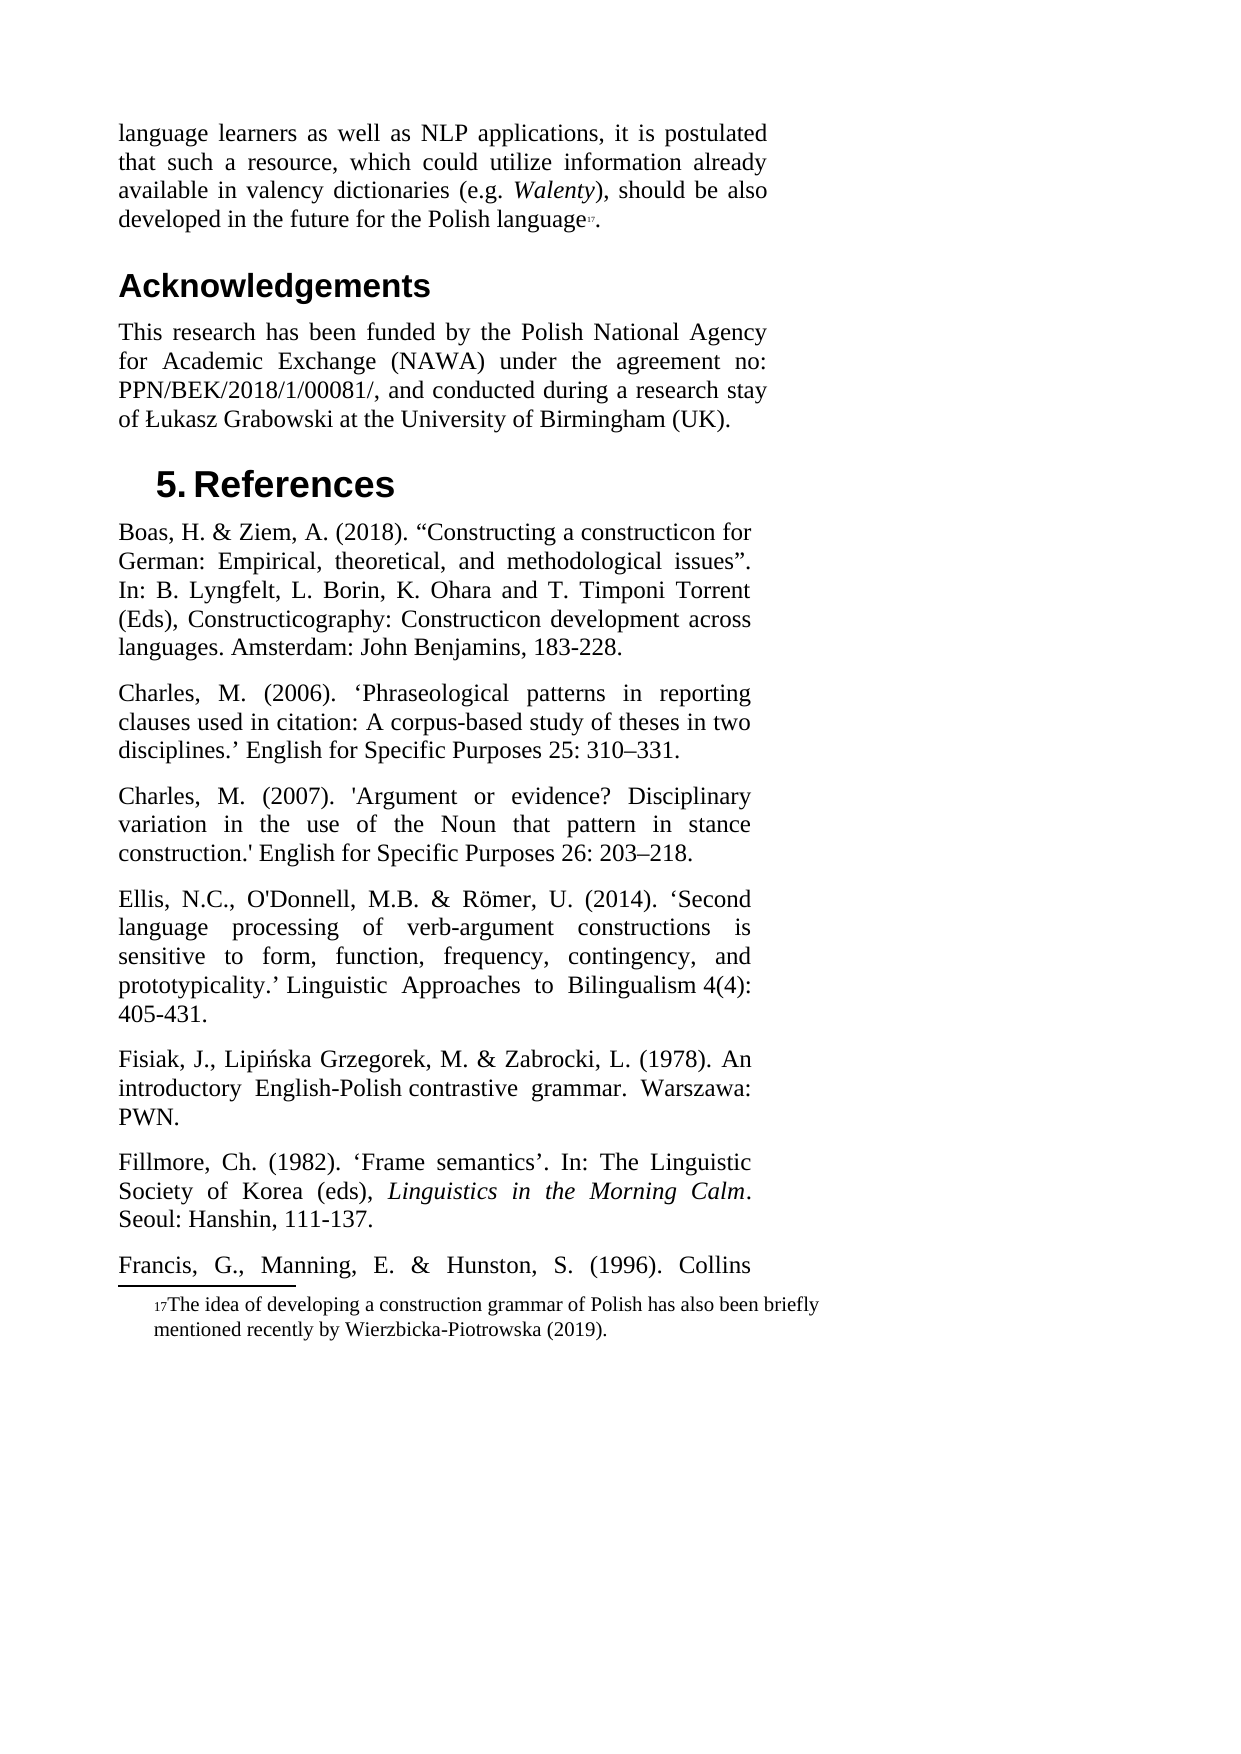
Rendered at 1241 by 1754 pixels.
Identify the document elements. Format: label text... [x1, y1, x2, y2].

text Boas, H. & Ziem, A. (2018). “Constructing a constructicon for German: Empirical, theoretical, and methodological issues”. In: B. Lyngfelt, L. Borin, K. Ohara and T. Timponi Torrent (Eds), Constructicography: Constructicon development across languages. Amsterdam: John Benjamins, 183-228. [118, 517, 752, 661]
text The idea of developing a construction grammar of Polish has also been briefly mentioned recently by Wierzbicka-Piotrowska (2019). [153, 1292, 827, 1341]
text Finally, Pattern Grammar-based descriptions of Polish may also feed into the future development of more comprehensive lexicographic resources, the so-called ‘dictionaries of constructions’ or ‘constructicons’ which are presently being compiled for several European languages, including German (Boas & Ziem 2018), Swedish (Lyngfelt et al. 2018b) and Russian (Janda et al. 2018) , to name but a few, and which are designed to model entire languages as inventories of constructions at all levels, i.e. from morpheme to discourse. A promising example of this synergy of approaches is provided by Perek & Patten (2019), who are currently building an English constructicon by semi-automatically combining GPs (as represented by the COBUILD reference works) with the semantic frames and valency relations found in the FrameNet database. Since constructicons may serve lexicographers, language learners as well as NLP applications, it is postulated that such a resource, which could utilize information already available in valency dictionaries (e.g. Walenty), should be also developed in the future for the Polish language. [118, 118, 768, 233]
text Acknowledgements [118, 266, 827, 305]
text Fillmore, Ch. (1982). ‘Frame semantics’. In: The Linguistic Society of Korea (eds), Linguistics in the Morning Calm. Seoul: Hanshin, 111-137. [118, 1147, 752, 1233]
list References [156, 462, 827, 505]
text Francis, G., Manning, E. & Hunston, S. (1996). Collins [118, 1250, 752, 1279]
text Ellis, N.C., O'Donnell, M.B. & Römer, U. (2014). ‘Second language processing of verb-argument constructions is sensitive to form, function, frequency, contingency, and prototypicality.’ Linguistic Approaches to Bilingualism 4(4): 405-431. [118, 884, 752, 1027]
text This research has been funded by the Polish National Agency for Academic Exchange (NAWA) under the agreement no: PPN/BEK/2018/1/00081/, and conducted during a research stay of Łukasz Grabowski at the University of Birmingham (UK). [118, 317, 768, 432]
text Fisiak, J., Lipińska Grzegorek, M. & Zabrocki, L. (1978). An introductory English-Polish contrastive grammar. Warszawa: PWN. [118, 1044, 752, 1130]
text Charles, M. (2006). ‘Phraseological patterns in reporting clauses used in citation: A corpus-based study of theses in two disciplines.’ English for Specific Purposes 25: 310–331. [118, 678, 752, 764]
text Charles, M. (2007). 'Argument or evidence? Disciplinary variation in the use of the Noun that pattern in stance construction.' English for Specific Purposes 26: 203–218. [118, 781, 752, 867]
